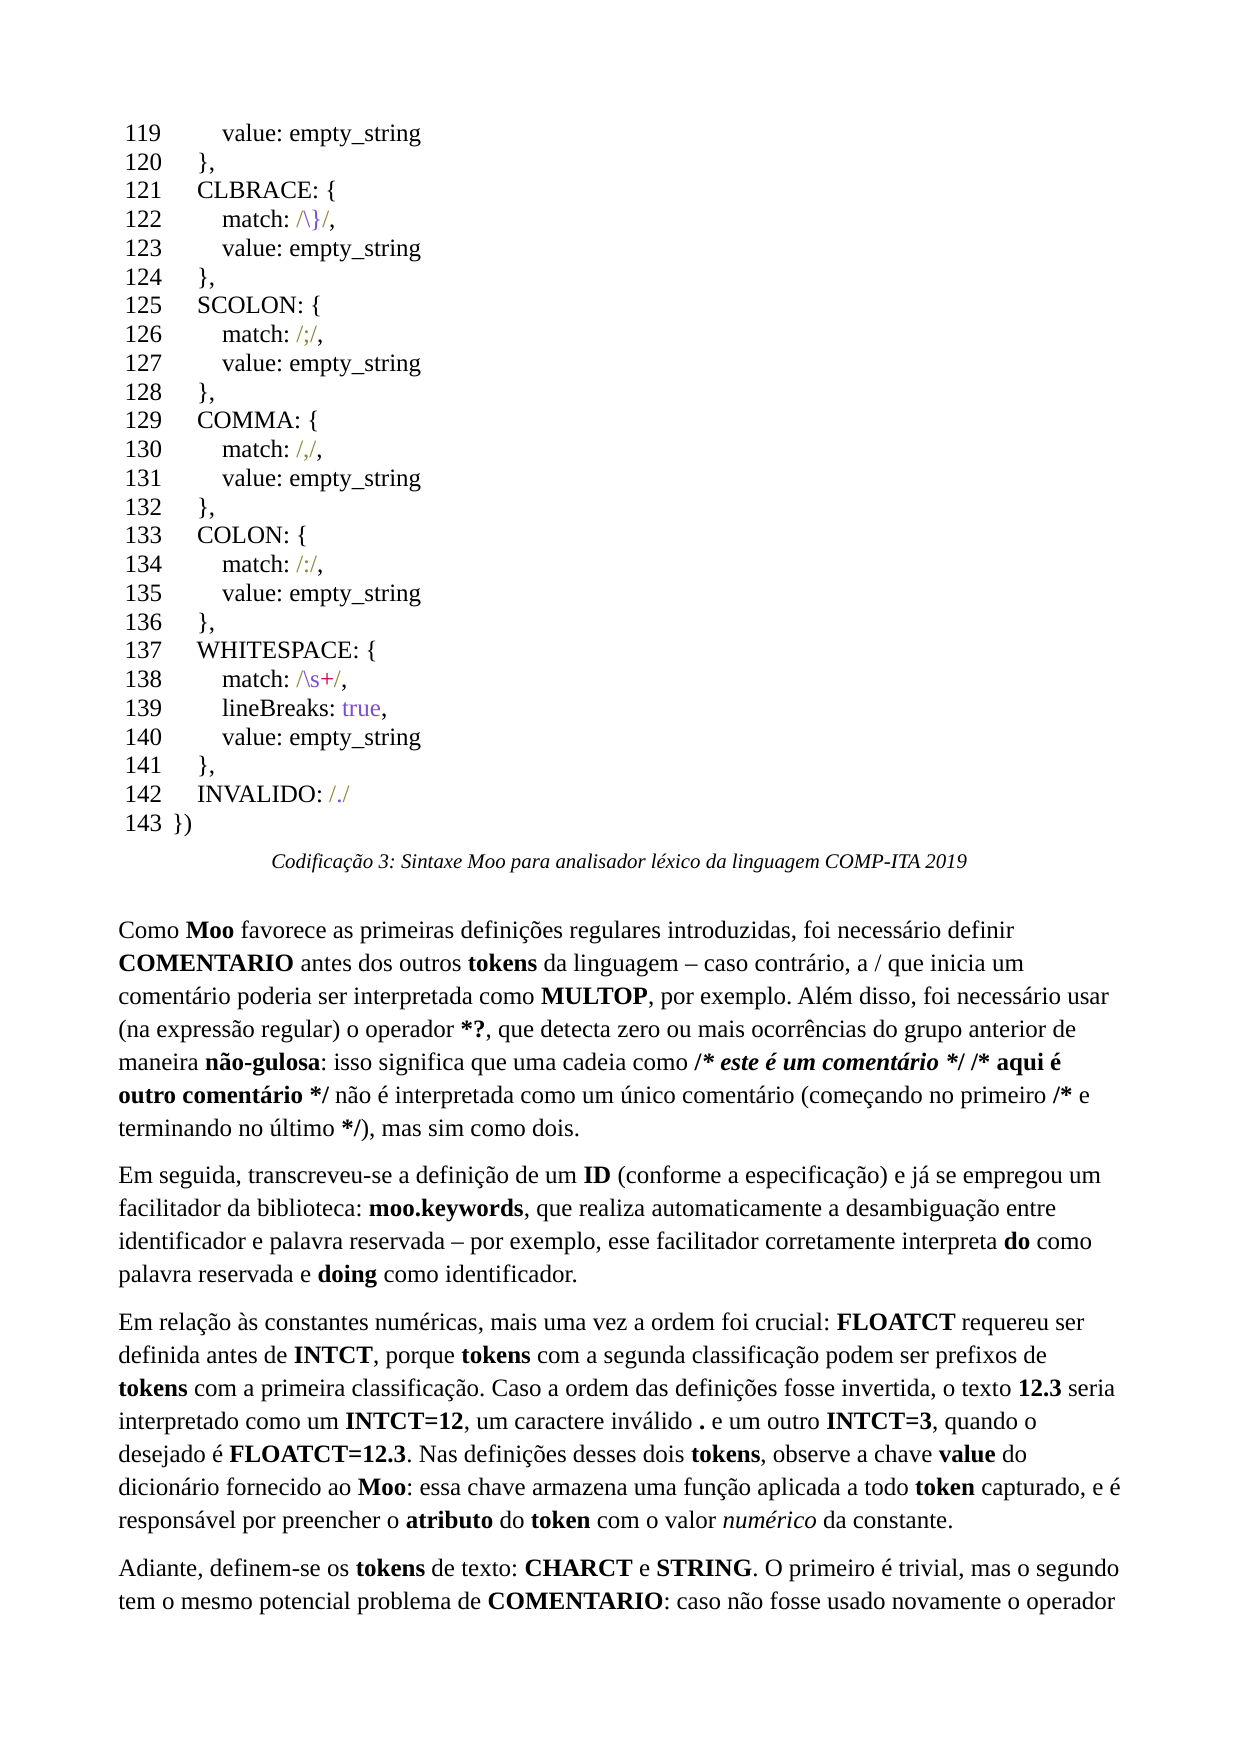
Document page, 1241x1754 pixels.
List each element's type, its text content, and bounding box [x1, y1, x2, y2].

table_cell SCOLON: { [172, 291, 1122, 319]
table_cell value: empty_string [172, 722, 1122, 751]
table_cell 143 [118, 808, 172, 837]
table_cell 131 [118, 463, 172, 492]
table_cell 137 [118, 636, 172, 664]
table_cell WHITESPACE: { [172, 636, 1122, 664]
text Como Moo favorece as primeiras definições regulares introduzidas, foi necessário definir COMENTARIO antes dos outros tokens da linguagem – caso contrário, a / que inicia um comentário poderia ser interpretada como MULTOP, por exemplo. Além disso, foi necessário usar (na expressão regular) o operador *?, que detecta zero ou mais ocorrências do grupo anterior de maneira não-gulosa: isso significa que uma cadeia como /* este é um comentário */ /* aqui é outro comentário */ não é interpretada como um único comentário (começando no primeiro /* e terminando no último */), mas sim como dois. [118, 915, 1122, 1142]
table_cell }, [172, 377, 1122, 406]
table_cell value: empty_string [172, 118, 1122, 147]
table_cell 119 [118, 118, 172, 147]
table_cell 127 [118, 348, 172, 377]
table_cell 129 [118, 406, 172, 434]
table_cell match: /,/, [172, 434, 1122, 463]
table_cell match: /\}/, [172, 204, 1122, 233]
table_cell 138 [118, 664, 172, 693]
table_cell 123 [118, 233, 172, 262]
table_cell 128 [118, 377, 172, 406]
table_cell 139 [118, 693, 172, 722]
table_cell COMMA: { [172, 406, 1122, 434]
table_cell value: empty_string [172, 348, 1122, 377]
table_cell 130 [118, 434, 172, 463]
table_cell 135 [118, 578, 172, 607]
table_cell value: empty_string [172, 463, 1122, 492]
table_cell }, [172, 492, 1122, 521]
text Adiante, definem-se os tokens de texto: CHARCT e STRING. O primeiro é trivial, mas o segundo tem o mesmo potencial problema de COMENTARIO: caso não fosse usado novamente o operador [118, 1553, 1122, 1614]
table_cell match: /;/, [172, 319, 1122, 348]
table_cell 133 [118, 521, 172, 549]
table_cell 140 [118, 722, 172, 751]
table_cell }, [172, 147, 1122, 176]
text Em relação às constantes numéricas, mais uma vez a ordem foi crucial: FLOATCT requereu ser definida antes de INTCT, porque tokens com a segunda classificação podem ser prefixos de tokens com a primeira classificação. Caso a ordem das definições fosse invertida, o texto 12.3 seria interpretado como um INTCT=12, um caractere inválido . e um outro INTCT=3, quando o desejado é FLOATCT=12.3. Nas definições desses dois tokens, observe a chave value do dicionário fornecido ao Moo: essa chave armazena uma função aplicada a todo token capturado, e é responsável por preencher o atributo do token com o valor numérico da constante. [118, 1307, 1122, 1534]
table_cell 120 [118, 147, 172, 176]
table_cell lineBreaks: true, [172, 693, 1122, 722]
table_cell 141 [118, 751, 172, 779]
table_cell 121 [118, 176, 172, 204]
table_cell 142 [118, 779, 172, 808]
table_cell 125 [118, 291, 172, 319]
table_cell }, [172, 607, 1122, 636]
table_cell match: /:/, [172, 549, 1122, 578]
table_cell value: empty_string [172, 578, 1122, 607]
table_cell 122 [118, 204, 172, 233]
table_cell 126 [118, 319, 172, 348]
table_cell INVALIDO: /./ [172, 779, 1122, 808]
table_cell 136 [118, 607, 172, 636]
table_cell 124 [118, 262, 172, 291]
table_cell value: empty_string [172, 233, 1122, 262]
table_cell 132 [118, 492, 172, 521]
table_cell 134 [118, 549, 172, 578]
text Codificação 3: Sintaxe Moo para analisador léxico da linguagem COMP-ITA 2019 [118, 849, 1122, 873]
table_cell }) [172, 808, 1122, 837]
table_cell }, [172, 262, 1122, 291]
table_cell CLBRACE: { [172, 176, 1122, 204]
text Em seguida, transcreveu-se a definição de um ID (conforme a especificação) e já se empregou um facilitador da biblioteca: moo.keywords, que realiza automaticamente a desambiguação entre identificador e palavra reservada – por exemplo, esse facilitador corretamente interpreta do como palavra reservada e doing como identificador. [118, 1160, 1122, 1288]
table_cell }, [172, 751, 1122, 779]
table_cell COLON: { [172, 521, 1122, 549]
table_cell match: /\s+/, [172, 664, 1122, 693]
